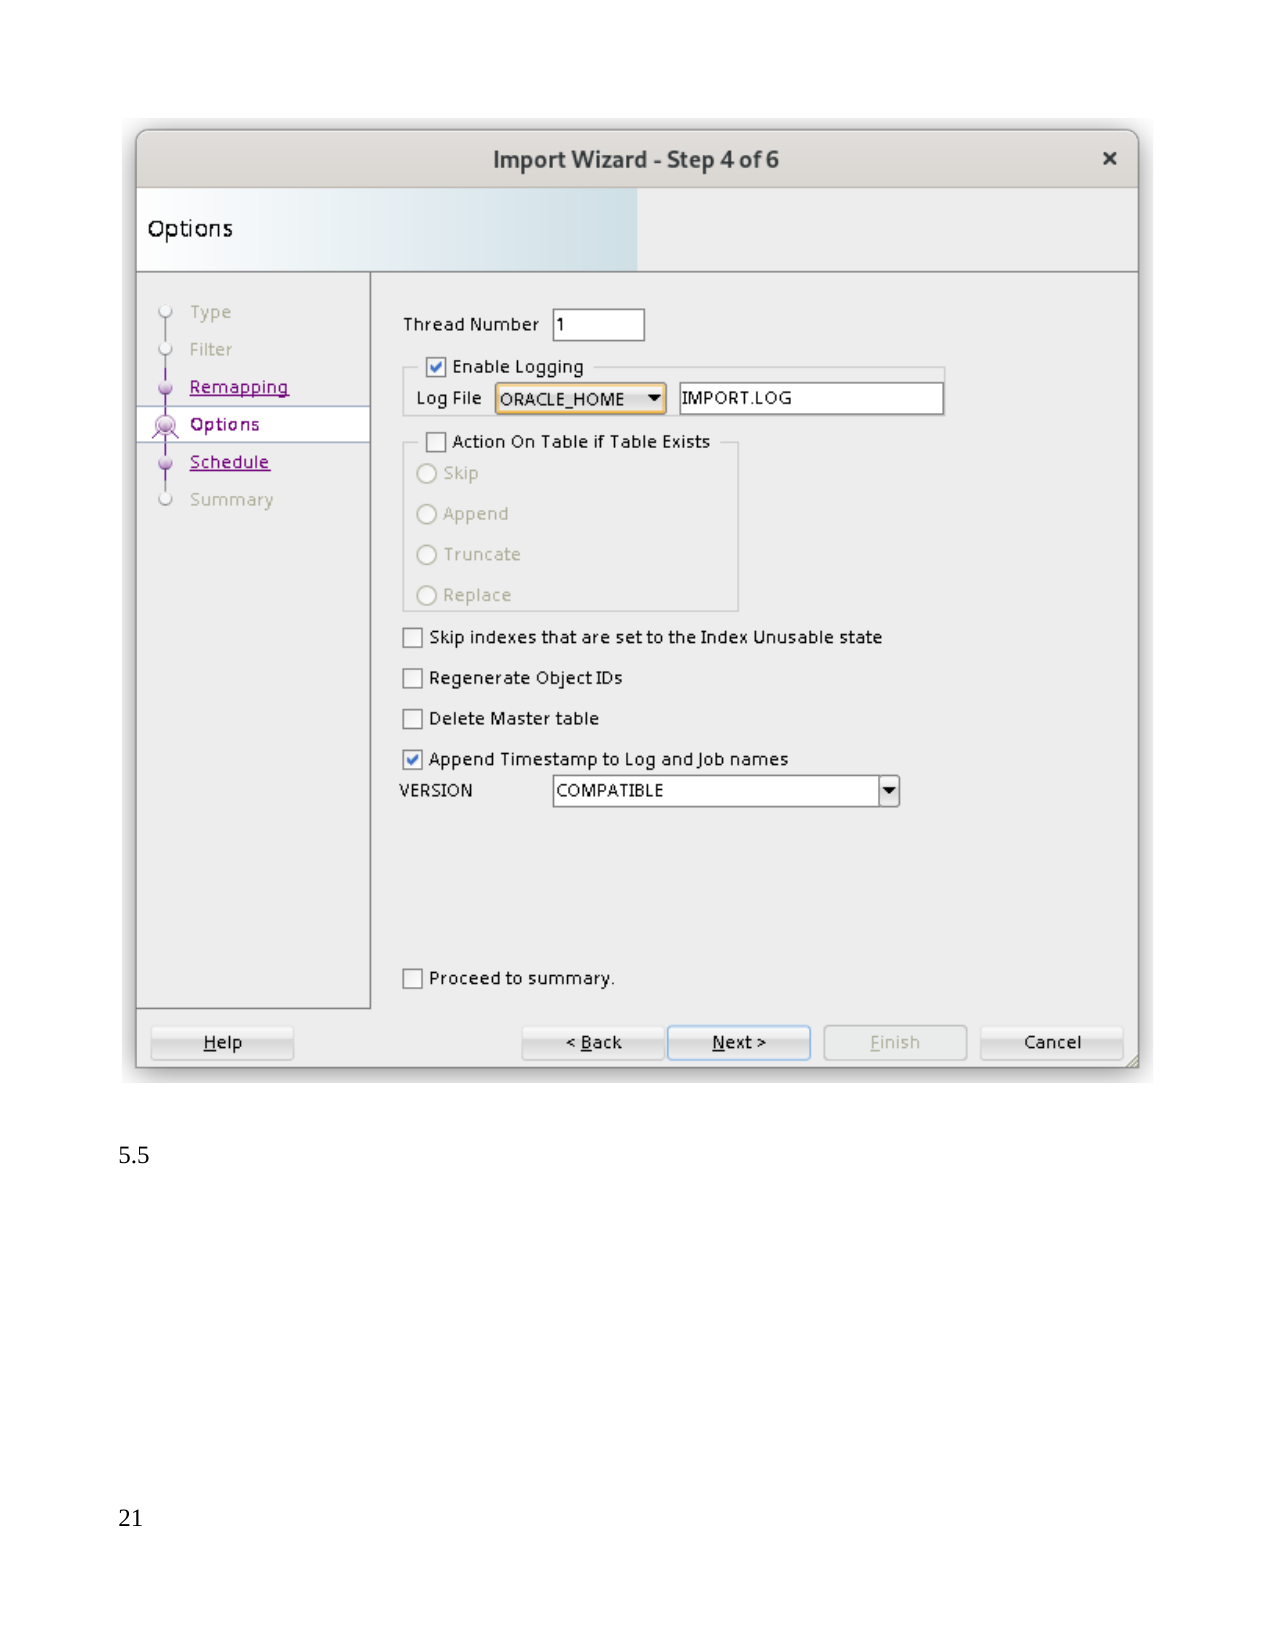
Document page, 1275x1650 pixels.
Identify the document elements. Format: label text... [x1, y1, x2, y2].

text 5.5 [118, 1140, 1157, 1168]
picture [121, 118, 1154, 1083]
